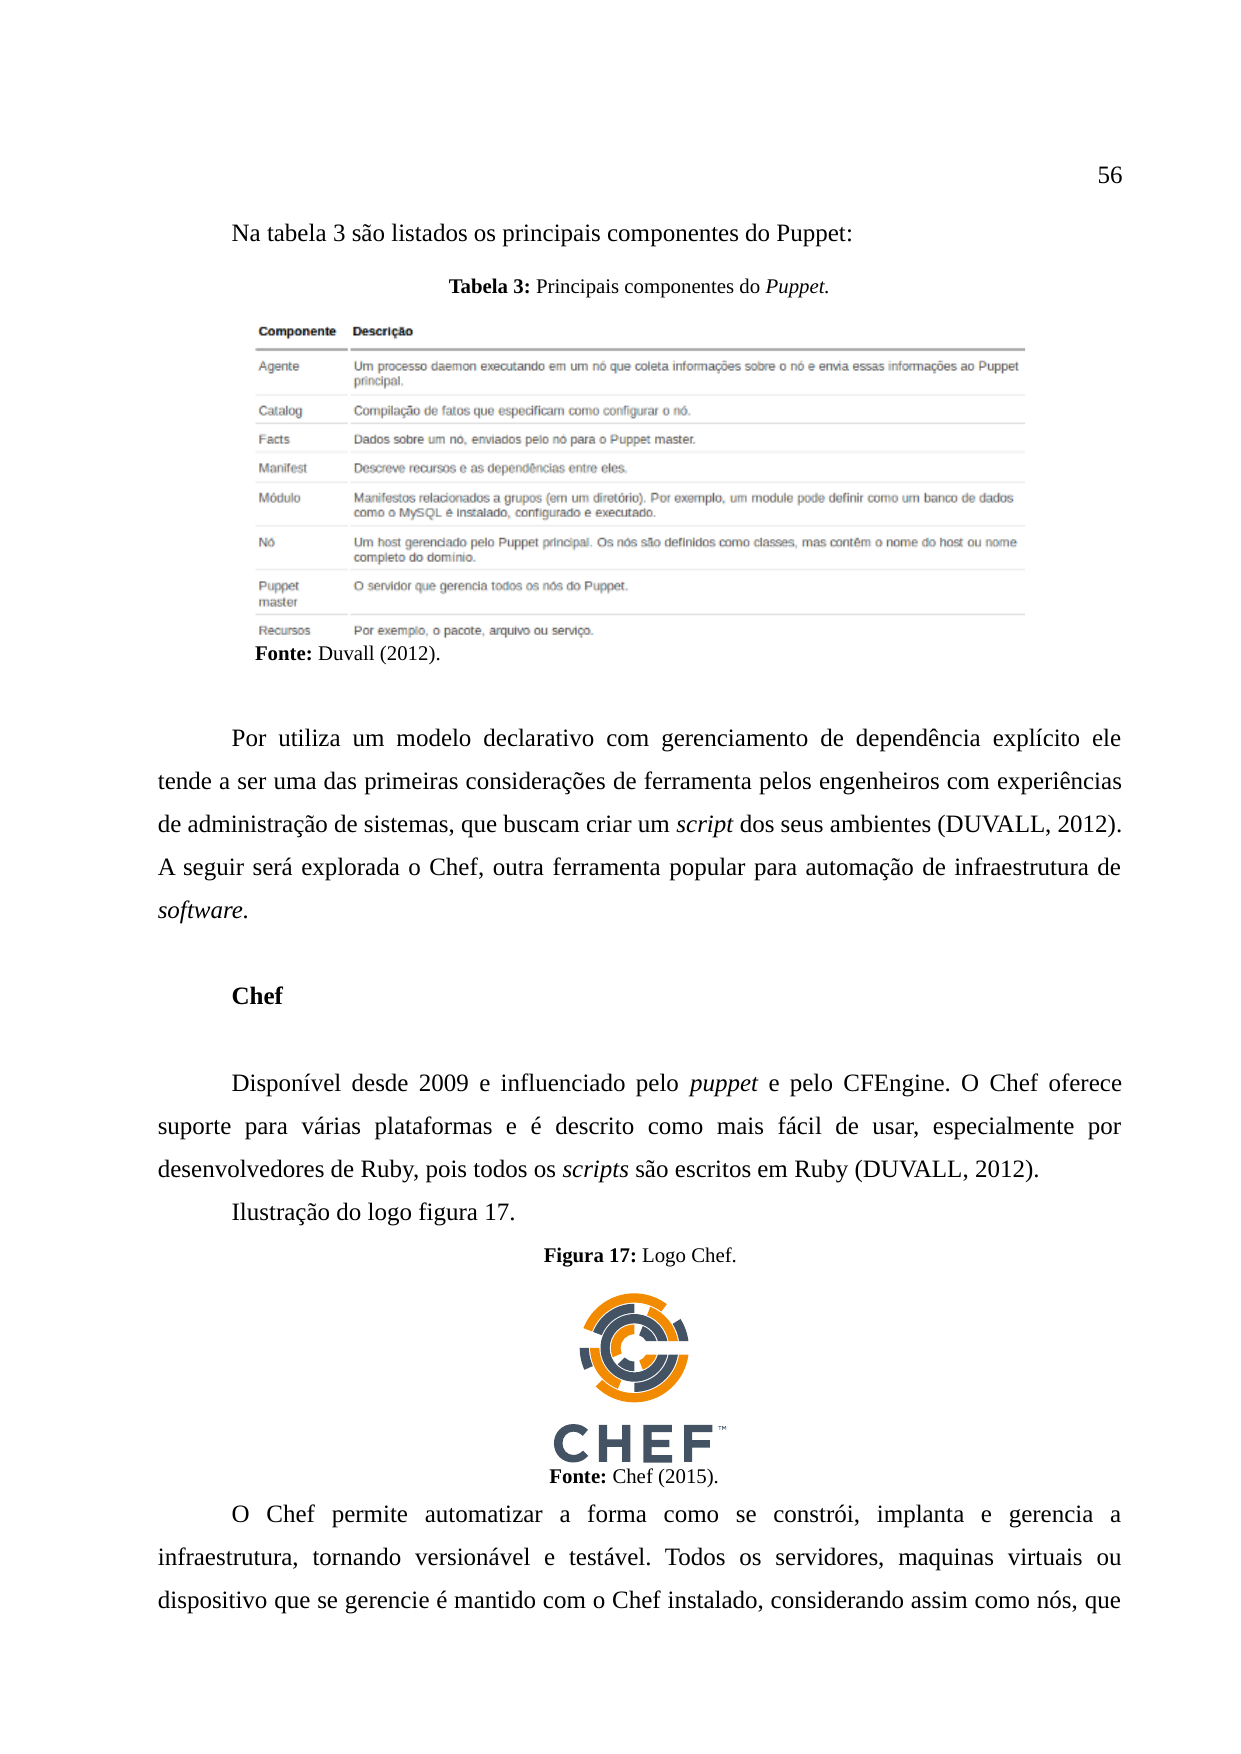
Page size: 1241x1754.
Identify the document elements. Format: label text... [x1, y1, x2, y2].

text Fonte: Duvall (2012). [255, 642, 1025, 665]
text Disponível desde 2009 e influenciado pelo puppet e pelo CFEngine. O Chef oferece suporte para várias plataformas e é descrito como mais fácil de usar, especialmente por desenvolvedores de Ruby, pois todos os scripts são escritos em Ruby (DUVALL, 2012). [158, 1068, 1122, 1183]
picture [254, 323, 1026, 642]
text O Chef permite automatizar a forma como se constrói, implanta e gerencia a infraestrutura, tornando versionável e testável. Todos os servidores, maquinas virtuais ou dispositivo que se gerencie é mantido com o Chef instalado, considerando assim como nós, que [158, 1499, 1122, 1614]
text Ilustração do logo figura 17. [158, 1197, 1122, 1226]
text Figura 17: Logo Chef. [539, 1243, 741, 1267]
text Tabela 3: Principais componentes do Puppet. [255, 274, 1025, 298]
text Fonte: Chef (2015). [539, 1292, 741, 1488]
text Por utiliza um modelo declarativo com gerenciamento de dependência explícito ele tende a ser uma das primeiras considerações de ferramenta pelos engenheiros com experiências de administração de sistemas, que buscam criar um script dos seus ambientes (DUVALL, 2012). A seguir será explorada o Chef, outra ferramenta popular para automação de infraestrutura de software. [158, 723, 1122, 924]
text Na tabela 3 são listados os principais componentes do Puppet: [158, 218, 1122, 247]
text Chef [158, 981, 1122, 1010]
